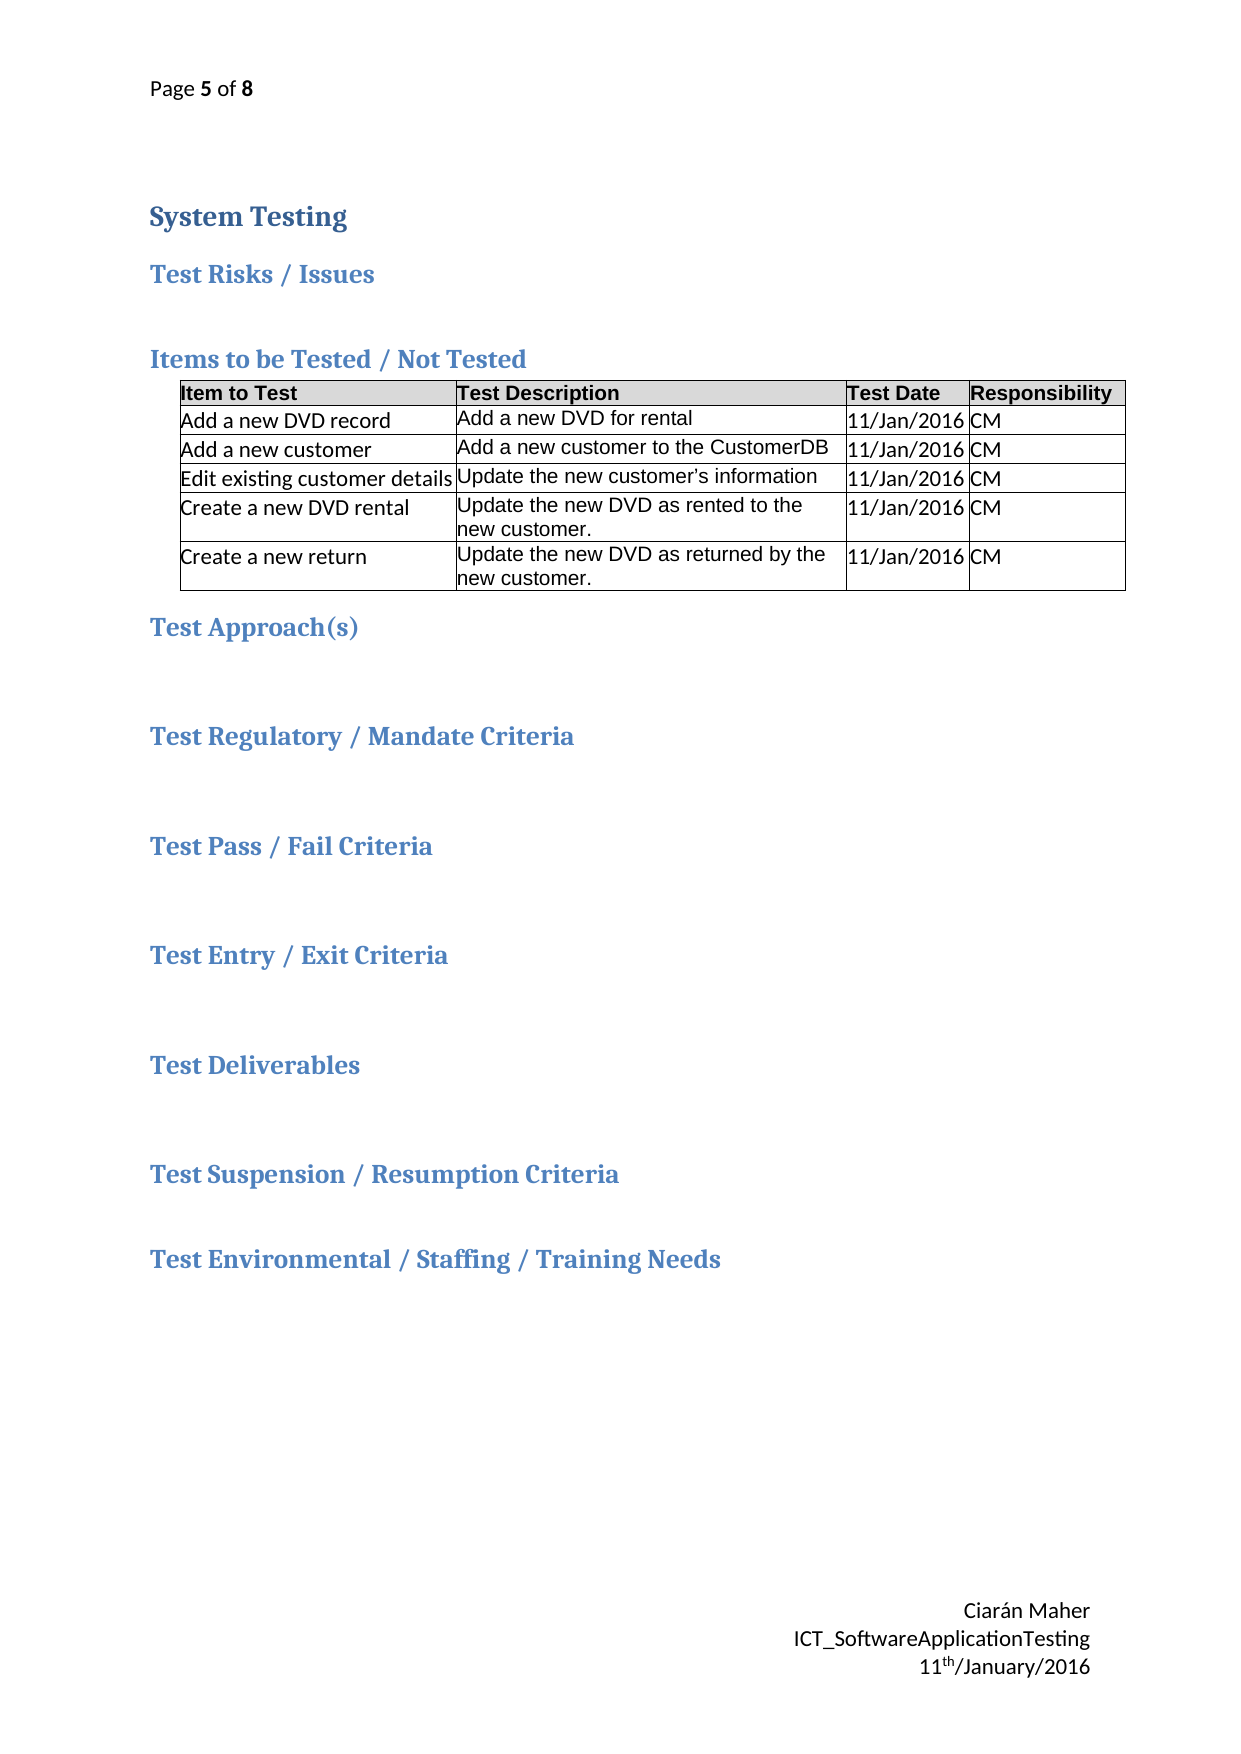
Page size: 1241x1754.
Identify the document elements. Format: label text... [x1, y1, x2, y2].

table_cell CM [970, 435, 1125, 463]
table_cell 11/Jan/2016 [847, 542, 969, 590]
table_cell 11/Jan/2016 [847, 435, 969, 463]
table_cell CM [970, 406, 1125, 434]
table_cell Add a new customer [181, 435, 456, 463]
table_cell CM [970, 493, 1125, 541]
table_cell CM [970, 464, 1125, 492]
table_cell Add a new customer to the CustomerDB [457, 435, 846, 463]
subtitle Test Risks / Issues [150, 259, 1090, 291]
subtitle Test Entry / Exit Criteria [150, 940, 1090, 972]
table_cell Add a new DVD for rental [457, 406, 846, 434]
table_header Item to Test [181, 381, 456, 405]
table_cell 11/Jan/2016 [847, 464, 969, 492]
table_header Responsibility [970, 381, 1125, 405]
table_cell Add a new DVD record [181, 406, 456, 434]
table_cell Edit existing customer details [181, 464, 456, 492]
subtitle Test Regulatory / Mandate Criteria [150, 721, 1090, 752]
table_cell Update the new DVD as returned by the new customer. [457, 542, 846, 590]
subtitle Test Deliverables [150, 1050, 1090, 1081]
table_cell CM [970, 542, 1125, 590]
table_cell Create a new return [181, 542, 456, 590]
table_cell Update the new customer’s information [457, 464, 846, 492]
subtitle Test Pass / Fail Criteria [150, 831, 1090, 862]
table_cell 11/Jan/2016 [847, 493, 969, 541]
table_cell Update the new DVD as rented to the new customer. [457, 493, 846, 541]
table_cell 11/Jan/2016 [847, 406, 969, 434]
table_header Test Description [457, 381, 846, 405]
subtitle Items to be Tested / Not Tested [150, 344, 1090, 375]
subtitle Test Approach(s) [150, 612, 1090, 643]
table_cell Create a new DVD rental [181, 493, 456, 541]
subtitle Test Suspension / Resumption Criteria [150, 1159, 1090, 1191]
table_header Test Date [847, 381, 969, 405]
subtitle System Testing [150, 200, 1090, 233]
subtitle Test Environmental / Staffing / Training Needs [150, 1244, 1090, 1275]
